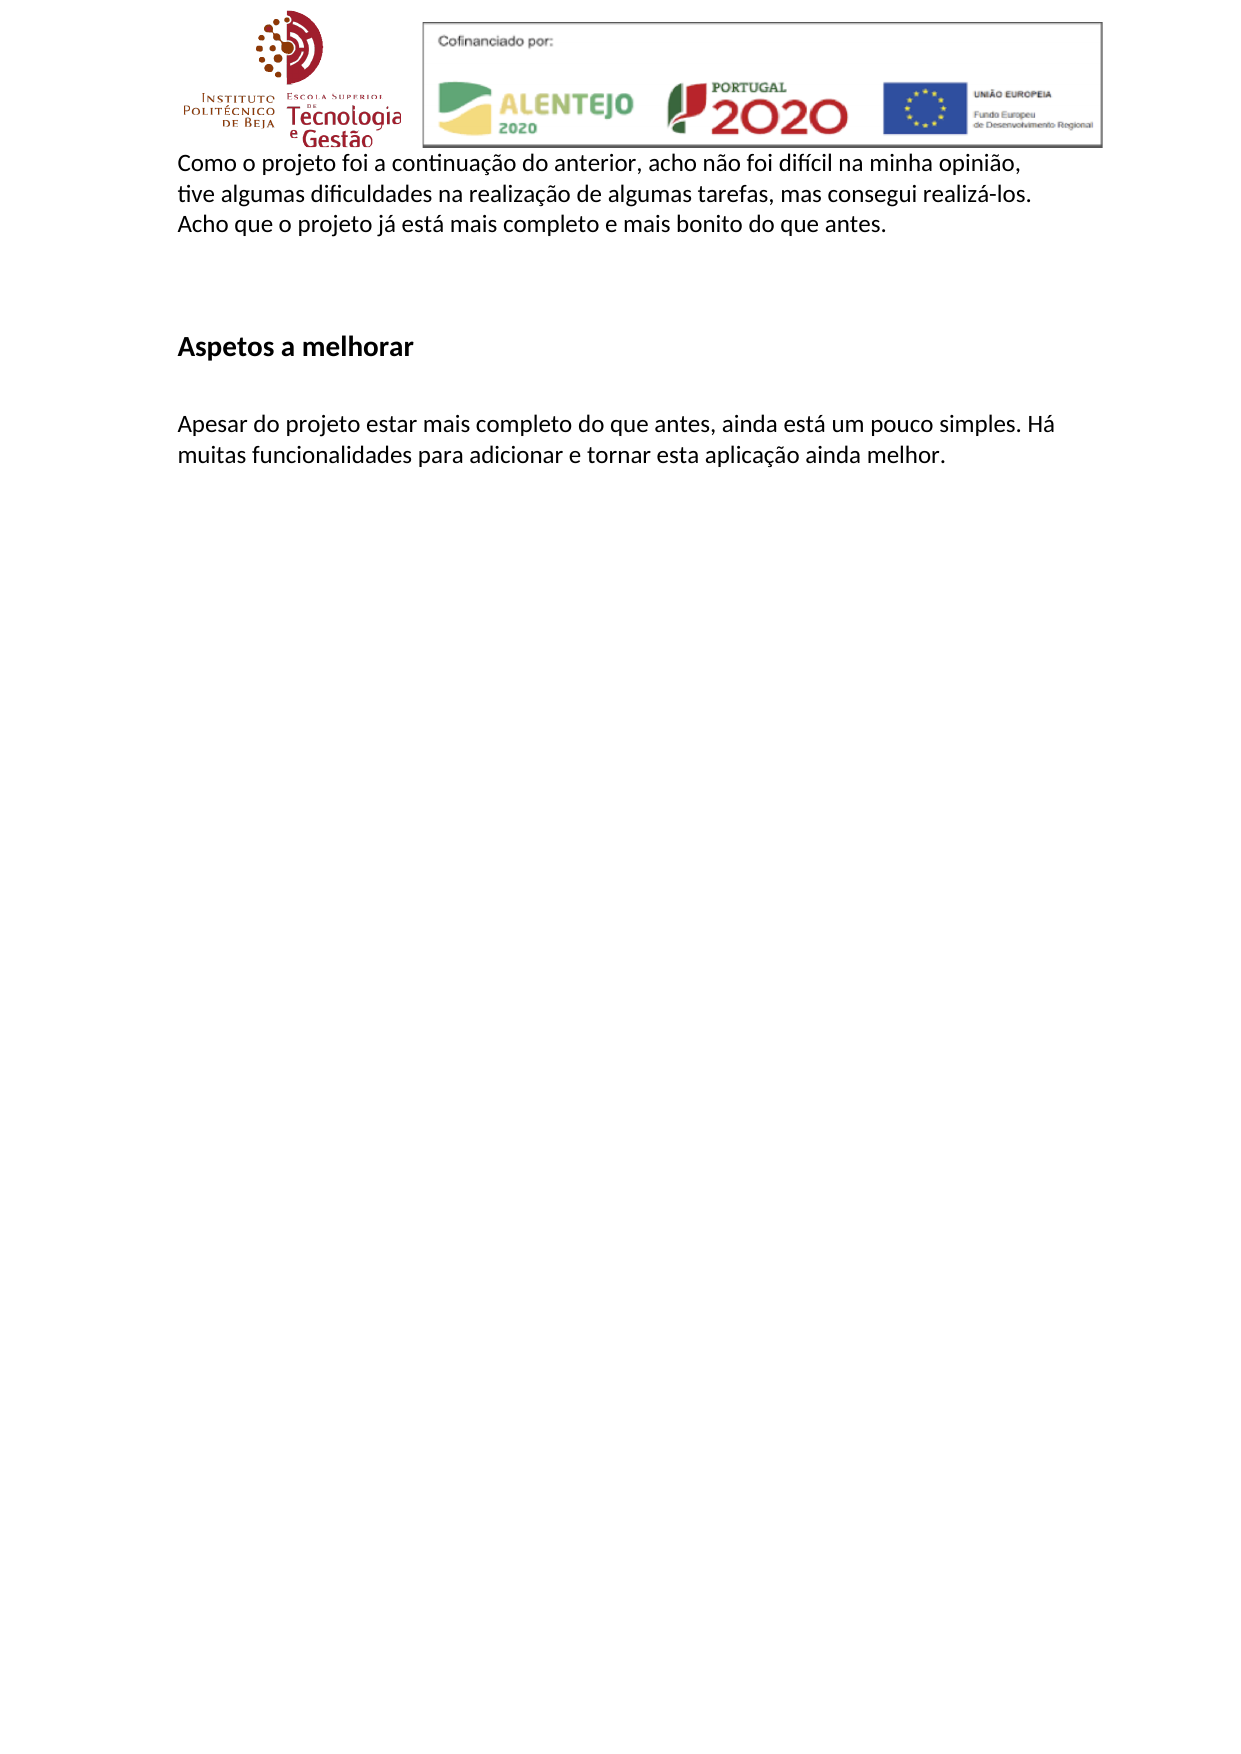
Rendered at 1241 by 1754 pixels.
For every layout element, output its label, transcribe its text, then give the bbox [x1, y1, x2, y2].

text Como o projeto foi a continuação do anterior, acho não foi difícil na minha opinião, tive algumas dificuldades na realização de algumas tarefas, mas consegui realizá-los. Acho que o projeto já está mais completo e mais bonito do que antes. [177, 148, 1063, 239]
subtitle Aspetos a melhorar [177, 328, 1063, 364]
text Apesar do projeto estar mais completo do que antes, ainda está um pouco simples. Há muitas funcionalidades para adicionar e tornar esta aplicação ainda melhor. [177, 408, 1063, 469]
